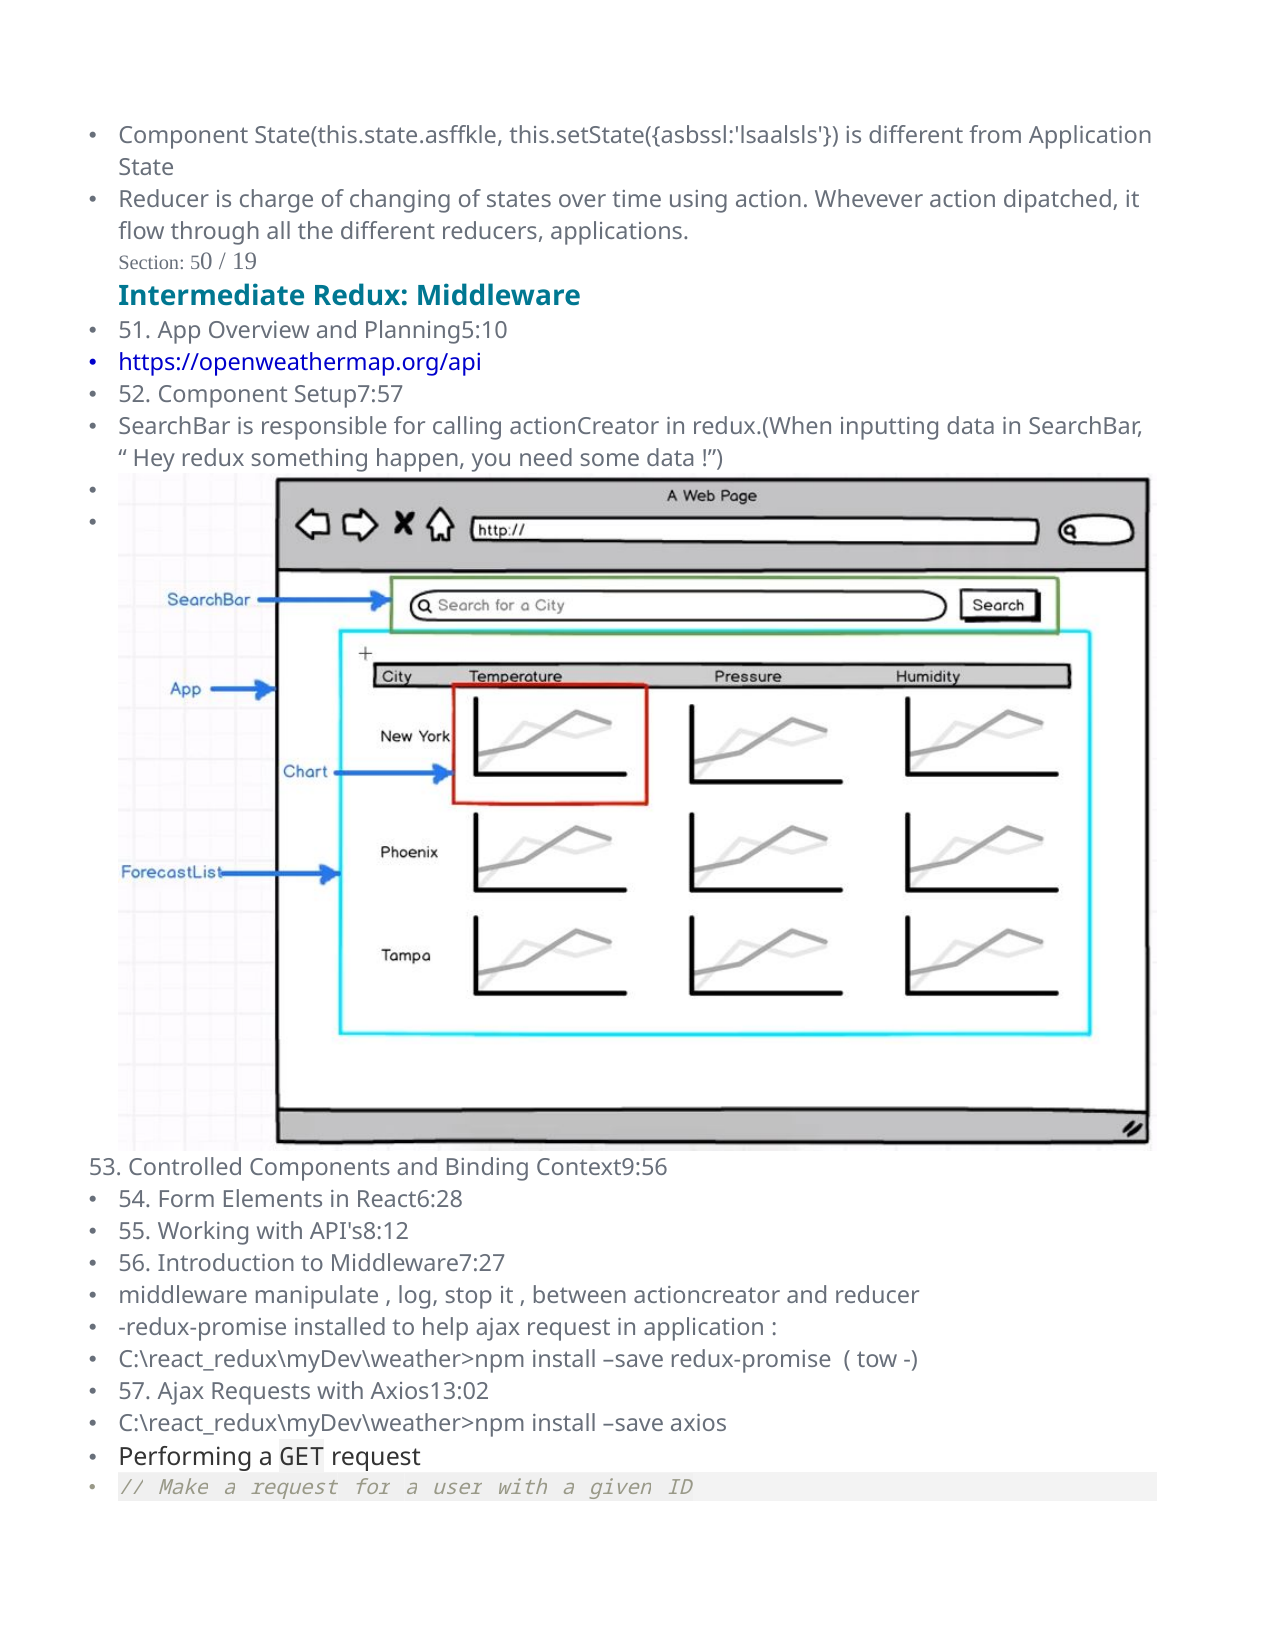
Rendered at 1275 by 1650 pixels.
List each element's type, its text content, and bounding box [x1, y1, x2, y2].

picture [118, 473, 1157, 1151]
text Section: 50 / 19 [118, 246, 1157, 275]
list 55. Working with API's8:12 [118, 1214, 1157, 1247]
list 57. Ajax Requests with Axios13:02 [118, 1374, 1157, 1406]
list -redux-promise installed to help ajax request in application : [118, 1311, 1157, 1342]
list C:\react_redux\myDev\weather>npm install –save axios [118, 1406, 1157, 1438]
list 54. Form Elements in React6:28 [118, 1183, 1157, 1214]
list SearchBar is responsible for calling actionCreator in redux.(When inputting data in SearchBar, “ Hey redux something happen, you need some data !”) [118, 409, 1157, 473]
list 53. Controlled Components and Binding Context9:56 [118, 1151, 1157, 1183]
list // Make a request for a user with a given ID [118, 1472, 1157, 1501]
list C:\react_redux\myDev\weather>npm install –save redux-promise ( tow -) [118, 1342, 1157, 1374]
list 56. Introduction to Middleware7:27 [118, 1247, 1157, 1278]
text Intermediate Redux: Middleware [118, 275, 1157, 313]
list 52. Component Setup7:57 [118, 377, 1157, 409]
list Performing a GET request [118, 1438, 1157, 1472]
list Reducer is charge of changing of states over time using action. Whevever action dipatched, it flow through all the different reducers, applications. [118, 182, 1157, 246]
list Component State(this.state.asffkle, this.setState({asbssl:'lsaalsls'}) is different from Application State [118, 118, 1157, 182]
list https://openweathermap.org/api [118, 345, 1157, 377]
list middleware manipulate , log, stop it , between actioncreator and reducer [118, 1278, 1157, 1311]
list 51. App Overview and Planning5:10 [118, 313, 1157, 345]
